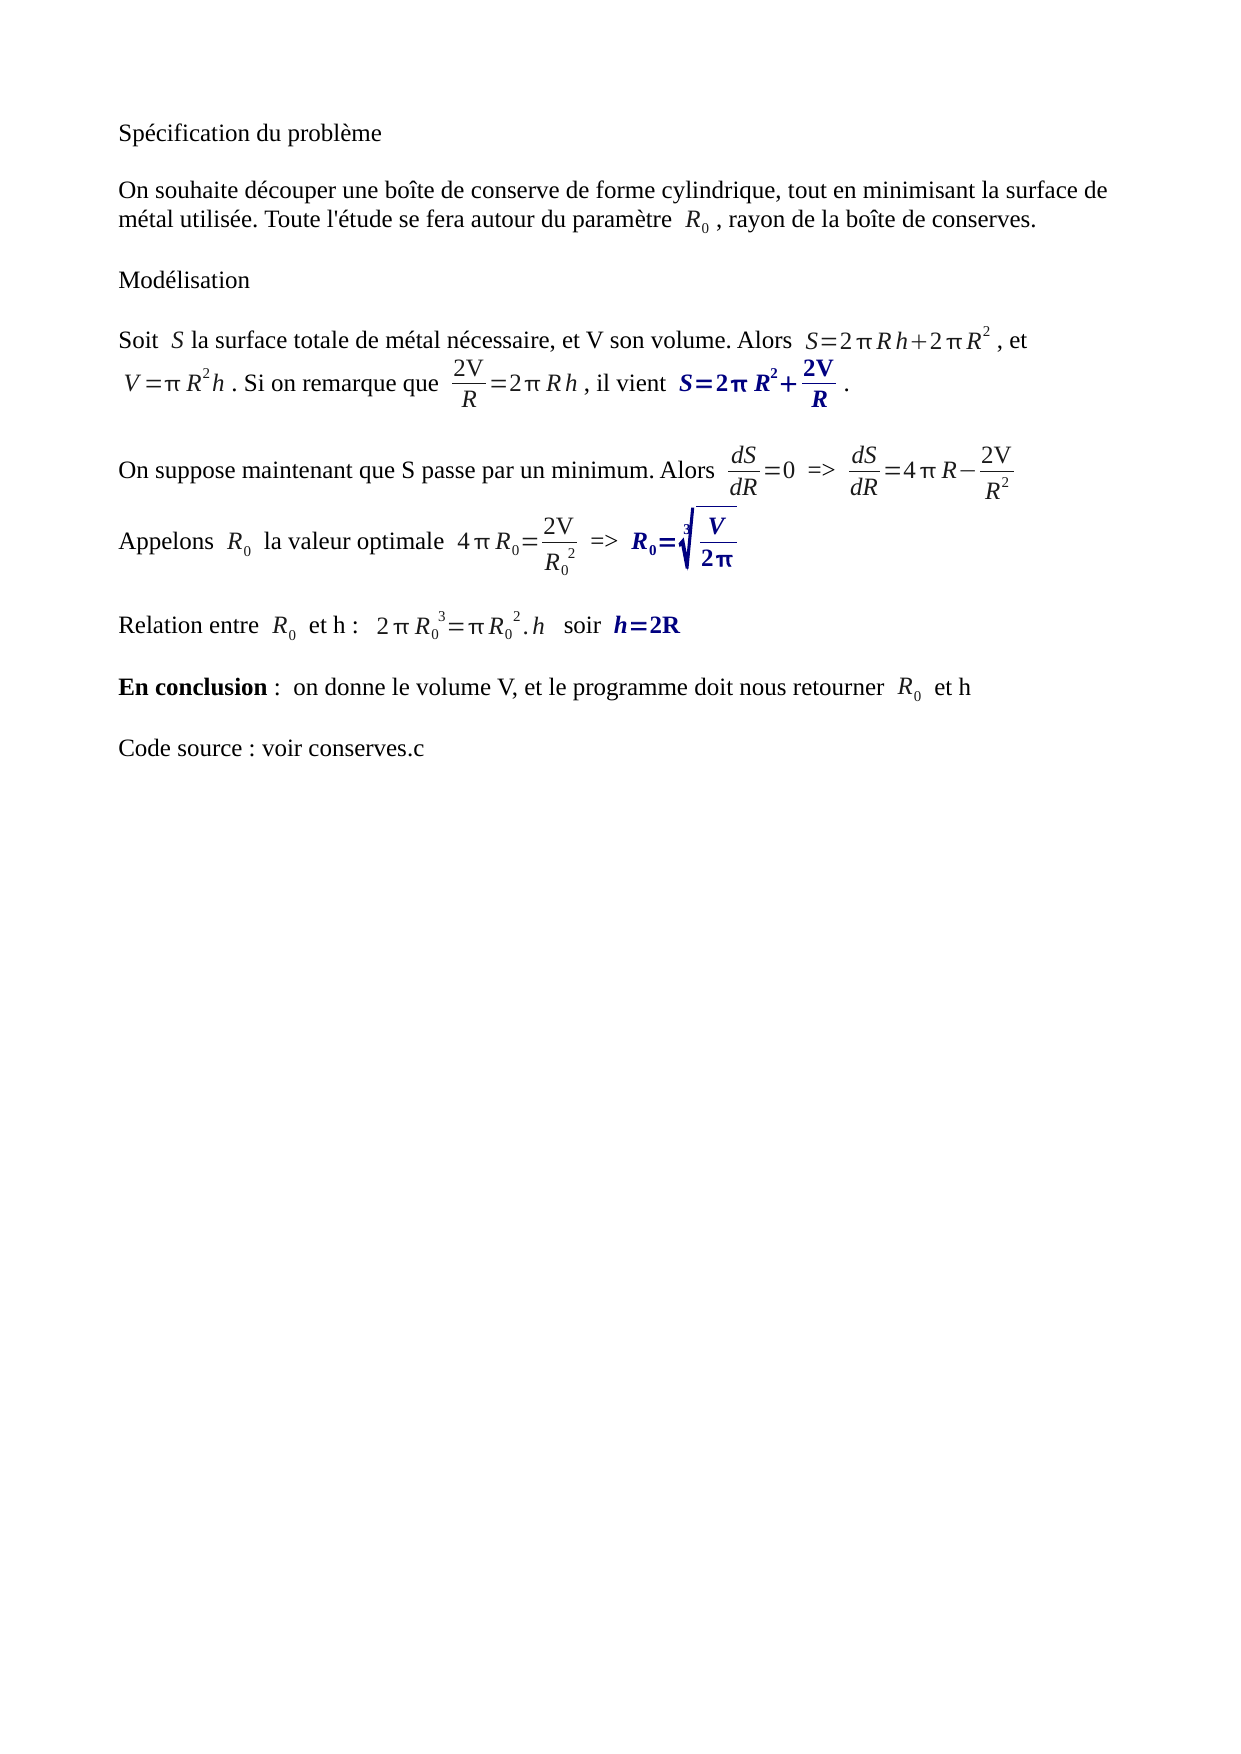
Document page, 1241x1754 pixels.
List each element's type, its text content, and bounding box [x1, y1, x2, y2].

text Appelons la valeur optimale => [118, 505, 1122, 579]
text En conclusion : on donne le volume V, et le programme doit nous retourner et h [118, 672, 1122, 704]
text Code source : voir conserves.c [118, 733, 1122, 762]
text On suppose maintenant que S passe par un minimum. Alors => [118, 442, 1122, 505]
text On souhaite découper une boîte de conserve de forme cylindrique, tout en minimisant la surface de métal utilisée. Toute l'étude se fera autour du paramètre , rayon de la boîte de conserves. [118, 176, 1122, 237]
text Soit la surface totale de métal nécessaire, et V son volume. Alors , et . Si on remarque que , il vient . [118, 323, 1122, 413]
text Modélisation [118, 266, 1122, 294]
text Spécification du problème [118, 118, 1122, 147]
text Relation entre et h : soir [118, 608, 1122, 643]
